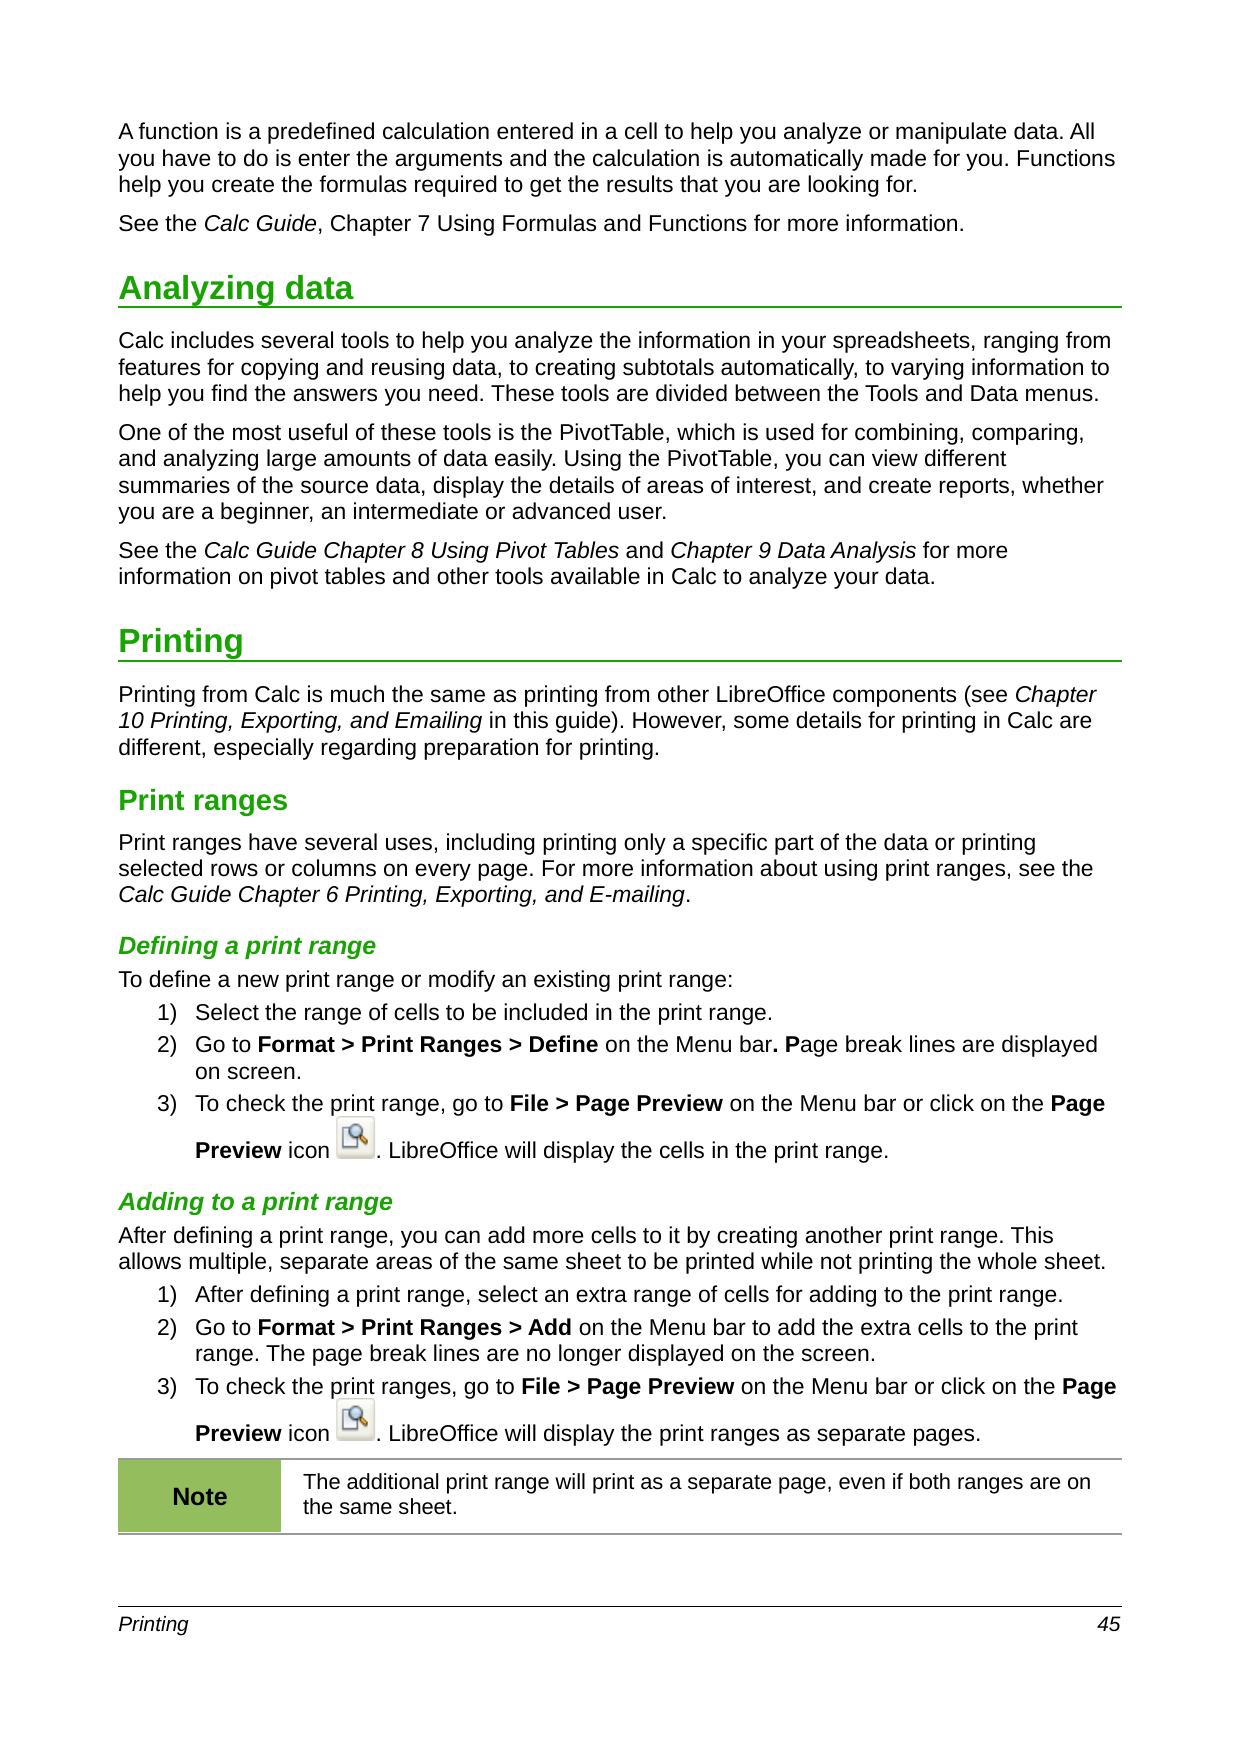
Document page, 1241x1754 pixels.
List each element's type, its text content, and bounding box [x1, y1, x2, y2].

text Calc includes several tools to help you analyze the information in your spreadsheets, ranging from features for copying and reusing data, to creating subtotals automatically, to varying information to help you find the answers you need. These tools are divided between the Tools and Data menus. [118, 327, 1122, 406]
table_header The additional print range will print as a separate page, even if both ranges are on the same sheet. [281, 1460, 1122, 1532]
list After defining a print range, you can add more cells to it by creating another print range. This allows multiple, separate areas of the same sheet to be printed while not printing the whole sheet. [118, 1222, 1122, 1274]
list To check the print ranges, go to File > Page Preview on the Menu bar or click on the Page Preview icon . LibreOffice will display the print ranges as separate pages. [177, 1373, 1122, 1446]
list Go to Format > Print Ranges > Add on the Menu bar to add the extra cells to the print range. The page break lines are no longer displayed on the screen. [177, 1314, 1122, 1366]
picture [336, 1116, 376, 1159]
list Go to Format > Print Ranges > Define on the Menu bar. Page break lines are displayed on screen. [177, 1031, 1122, 1084]
text See the Calc Guide, Chapter 7 Using Formulas and Functions for more information. [118, 210, 1122, 236]
text Print ranges have several uses, including printing only a specific part of the data or printing selected rows or columns on every page. For more information about using print ranges, see the Calc Guide Chapter 6 Printing, Exporting, and E-mailing. [118, 829, 1122, 908]
table_header Note [118, 1460, 281, 1532]
text Printing from Calc is much the same as printing from other LibreOffice components (see Chapter 10 Printing, Exporting, and Emailing in this guide). However, some details for printing in Calc are different, especially regarding preparation for printing. [118, 681, 1122, 760]
subtitle Print ranges [118, 783, 1122, 816]
subtitle Adding to a print range [118, 1187, 1122, 1215]
text One of the most useful of these tools is the PivotTable, which is used for combining, comparing, and analyzing large amounts of data easily. Using the PivotTable, you can view different summaries of the source data, display the details of areas of interest, and create reports, whether you are a beginner, an intermediate or advanced user. [118, 419, 1122, 524]
text A function is a predefined calculation entered in a cell to help you analyze or manipulate data. All you have to do is enter the arguments and the calculation is automatically made for you. Functions help you create the formulas required to get the results that you are looking for. [118, 118, 1122, 197]
subtitle Printing [118, 621, 1122, 660]
subtitle Analyzing data [118, 268, 1122, 306]
picture [336, 1398, 376, 1441]
subtitle Defining a print range [118, 931, 1122, 959]
list Select the range of cells to be included in the print range. [177, 999, 1122, 1025]
list After defining a print range, select an extra range of cells for adding to the print range. [177, 1281, 1122, 1307]
text See the Calc Guide Chapter 8 Using Pivot Tables and Chapter 9 Data Analysis for more information on pivot tables and other tools available in Calc to analyze your data. [118, 537, 1122, 589]
list To define a new print range or modify an existing print range: [118, 966, 1122, 992]
list To check the print range, go to File > Page Preview on the Menu bar or click on the Page Preview icon . LibreOffice will display the cells in the print range. [177, 1090, 1122, 1164]
